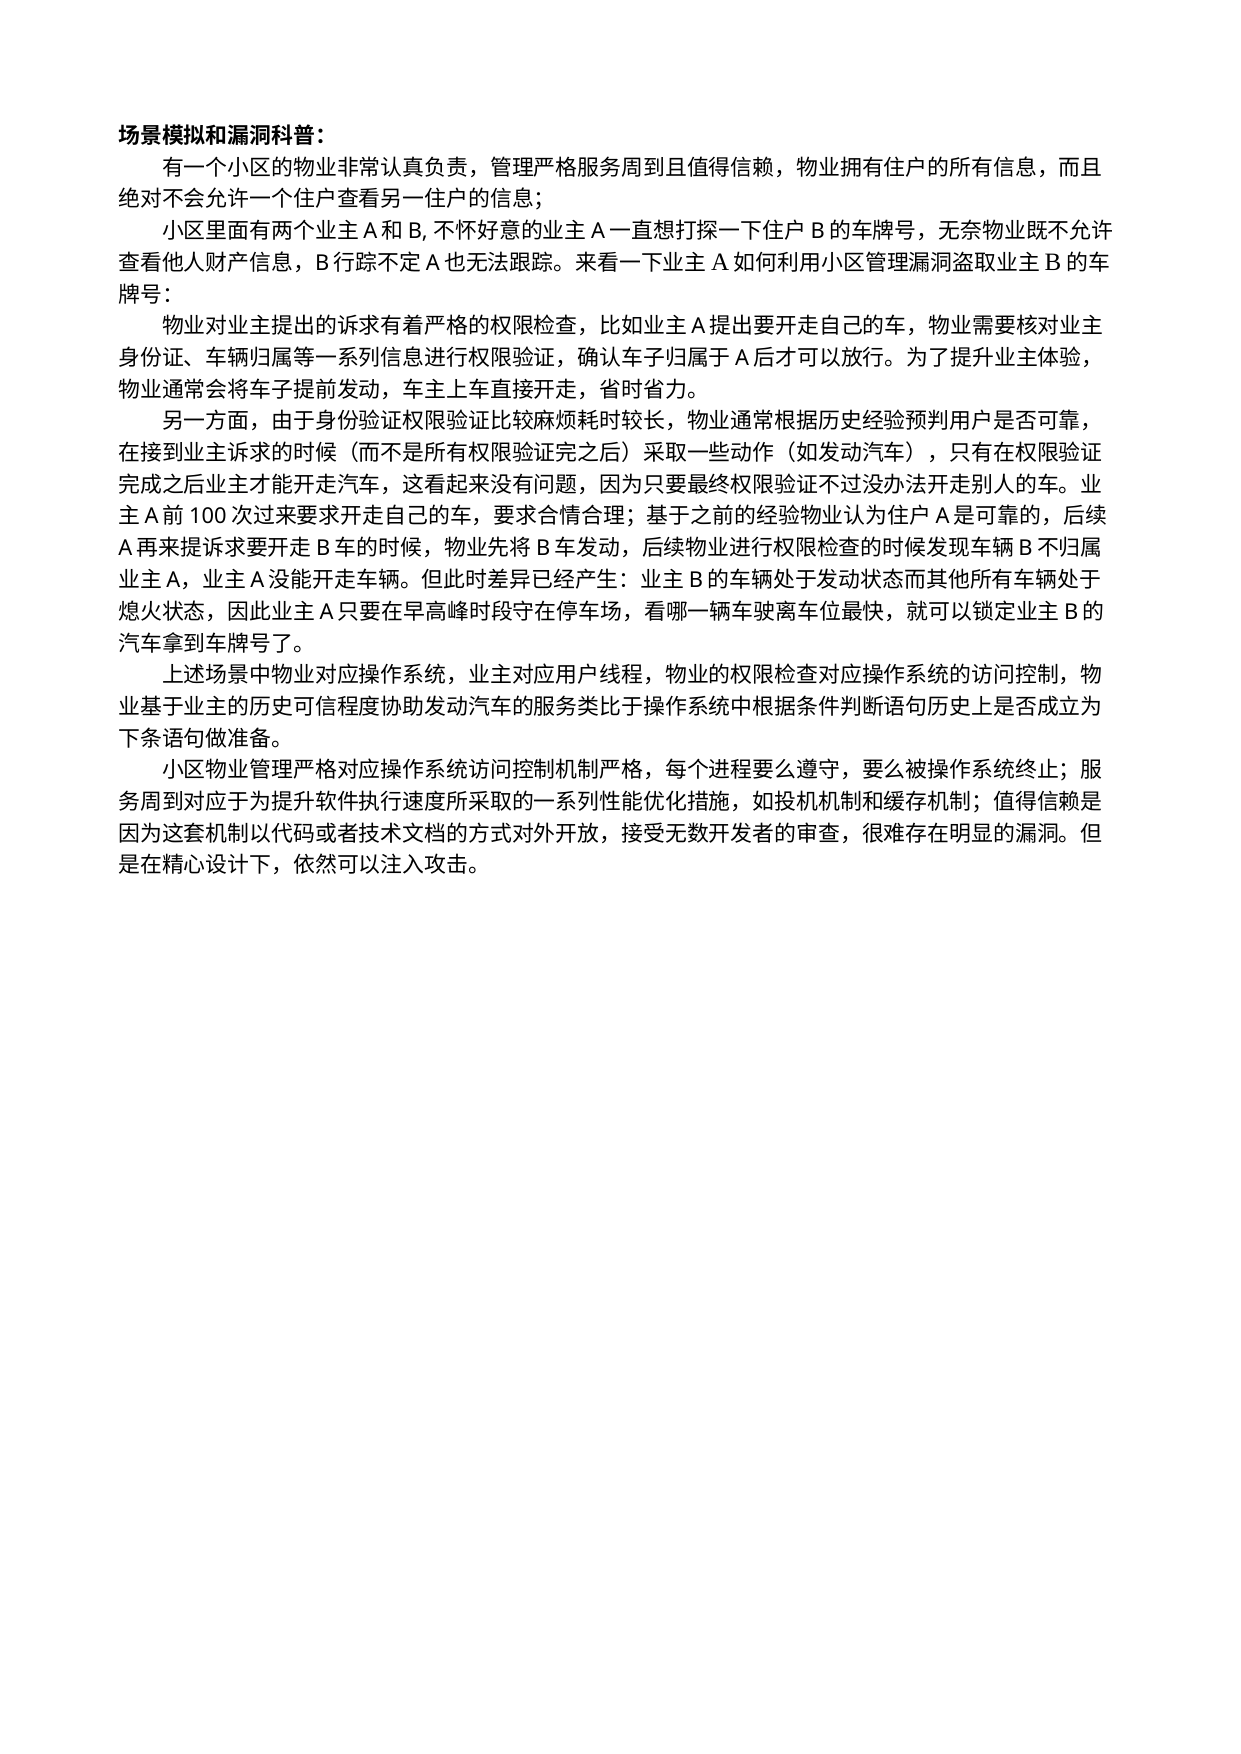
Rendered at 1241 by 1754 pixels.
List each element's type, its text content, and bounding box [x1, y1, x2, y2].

text 场景模拟和漏洞科普： [118, 118, 1122, 150]
text 小区物业管理严格对应操作系统访问控制机制严格，每个进程要么遵守，要么被操作系统终止；服务周到对应于为提升软件执行速度所采取的一系列性能优化措施，如投机机制和缓存机制；值得信赖是因为这套机制以代码或者技术文档的方式对外开放，接受无数开发者的审查，很难存在明显的漏洞。但是在精心设计下，依然可以注入攻击。 [118, 752, 1122, 879]
text 小区里面有两个业主A和B, 不怀好意的业主A一直想打探一下住户B的车牌号，无奈物业既不允许查看他人财产信息，B行踪不定A也无法跟踪。来看一下业主A如何利用小区管理漏洞盗取业主B的车牌号： [118, 213, 1122, 308]
text 上述场景中物业对应操作系统，业主对应用户线程，物业的权限检查对应操作系统的访问控制，物业基于业主的历史可信程度协助发动汽车的服务类比于操作系统中根据条件判断语句历史上是否成立为下条语句做准备。 [118, 657, 1122, 752]
text 有一个小区的物业非常认真负责，管理严格服务周到且值得信赖，物业拥有住户的所有信息，而且绝对不会允许一个住户查看另一住户的信息； [118, 150, 1122, 213]
text 另一方面，由于身份验证权限验证比较麻烦耗时较长，物业通常根据历史经验预判用户是否可靠，在接到业主诉求的时候（而不是所有权限验证完之后）采取一些动作（如发动汽车），只有在权限验证完成之后业主才能开走汽车，这看起来没有问题，因为只要最终权限验证不过没办法开走别人的车。业主A前100次过来要求开走自己的车，要求合情合理；基于之前的经验物业认为住户A是可靠的，后续A再来提诉求要开走B车的时候，物业先将B车发动，后续物业进行权限检查的时候发现车辆B不归属业主A，业主A没能开走车辆。但此时差异已经产生：业主B的车辆处于发动状态而其他所有车辆处于熄火状态，因此业主A只要在早高峰时段守在停车场，看哪一辆车驶离车位最快，就可以锁定业主B的汽车拿到车牌号了。 [118, 403, 1122, 657]
text 物业对业主提出的诉求有着严格的权限检查，比如业主A提出要开走自己的车，物业需要核对业主身份证、车辆归属等一系列信息进行权限验证，确认车子归属于A后才可以放行。为了提升业主体验，物业通常会将车子提前发动，车主上车直接开走，省时省力。 [118, 308, 1122, 403]
